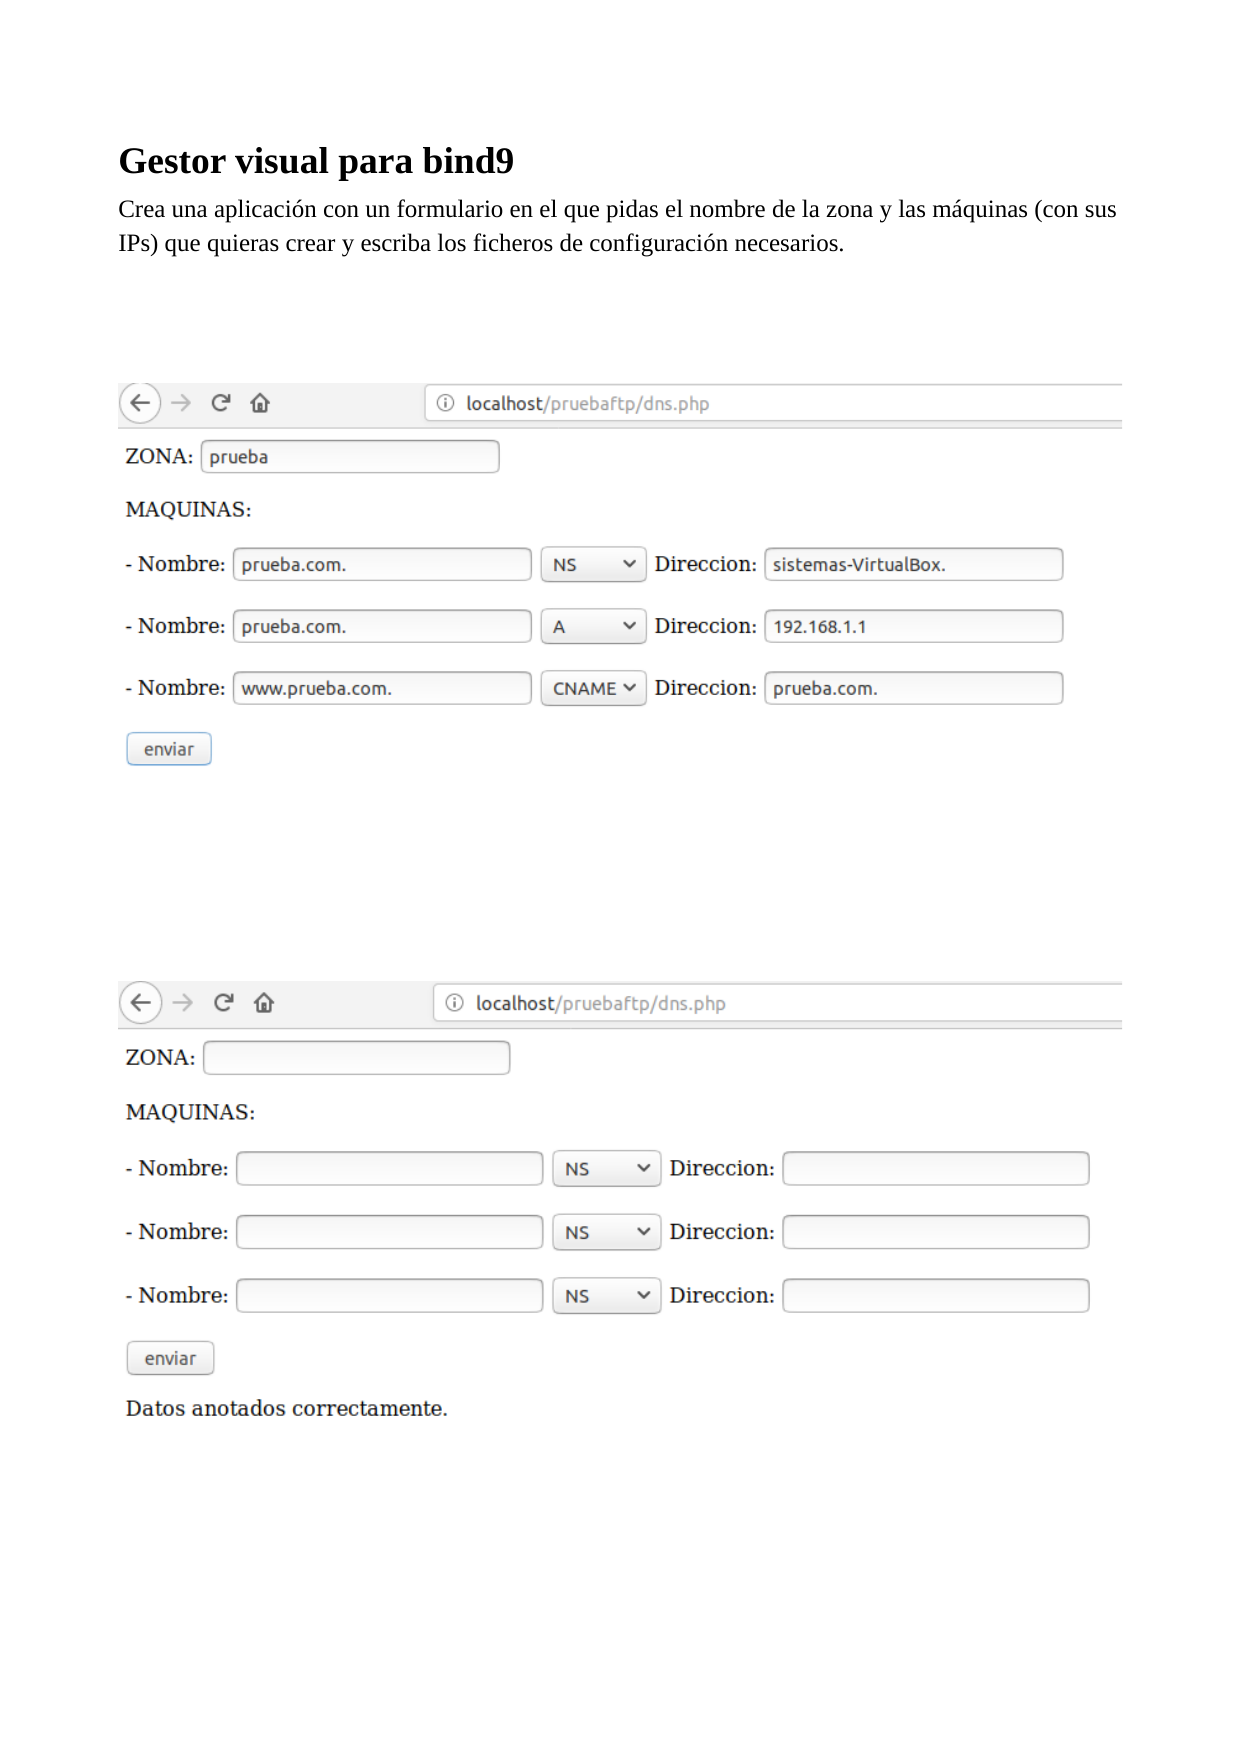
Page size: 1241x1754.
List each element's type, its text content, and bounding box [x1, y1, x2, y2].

picture [118, 981, 1123, 1463]
subtitle Gestor visual para bind9 [118, 139, 1122, 182]
text Crea una aplicación con un formulario en el que pidas el nombre de la zona y las máquinas (con sus IPs) que quieras crear y escriba los ficheros de configuración necesarios. [118, 194, 1122, 256]
picture [118, 383, 1123, 825]
